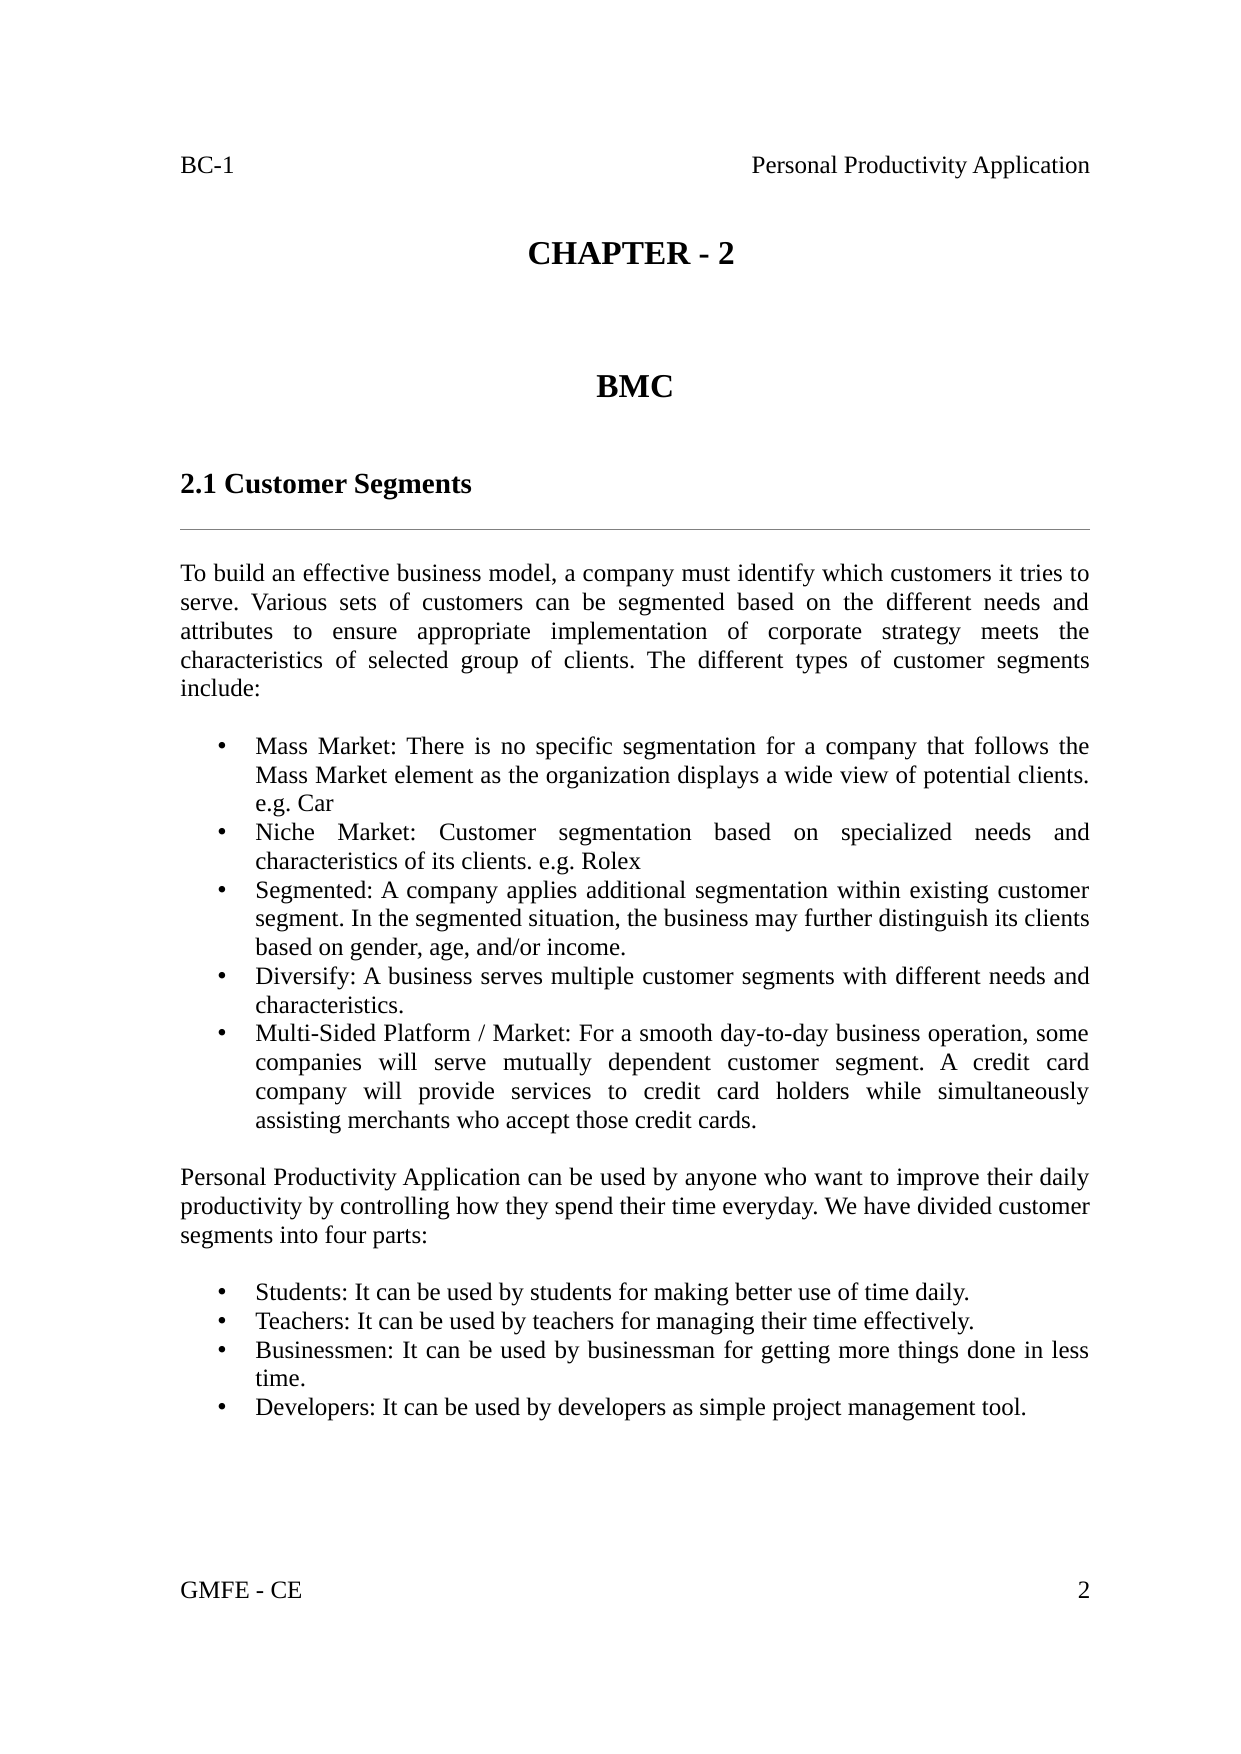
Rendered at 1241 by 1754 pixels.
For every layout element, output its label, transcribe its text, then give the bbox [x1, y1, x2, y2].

list Niche Market: Customer segmentation based on specialized needs and characteristics of its clients. e.g. Rolex [218, 817, 1090, 875]
list Segmented: A company applies additional segmentation within existing customer segment. In the segmented situation, the business may further distinguish its clients based on gender, age, and/or income. [218, 875, 1090, 961]
subtitle BMC [180, 367, 1090, 405]
list Businessmen: It can be used by businessman for getting more things done in less time. [218, 1335, 1090, 1392]
list Students: It can be used by students for making better use of time daily. [218, 1277, 1090, 1306]
list Multi-Sided Platform / Market: For a smooth day-to-day business operation, some companies will serve mutually dependent customer segment. A credit card company will provide services to credit card holders while simultaneously assisting merchants who accept those credit cards. [218, 1018, 1090, 1133]
list Developers: It can be used by developers as simple project management tool. [218, 1392, 1090, 1421]
list Diversify: A business serves multiple customer segments with different needs and characteristics. [218, 961, 1090, 1018]
list Mass Market: There is no specific segmentation for a company that follows the Mass Market element as the organization displays a wide view of potential clients. e.g. Car [218, 731, 1090, 817]
text 2.1 Customer Segments [180, 466, 1090, 500]
list Teachers: It can be used by teachers for managing their time effectively. [218, 1306, 1090, 1335]
text To build an effective business model, a company must identify which customers it tries to serve. Various sets of customers can be segmented based on the different needs and attributes to ensure appropriate implementation of corporate strategy meets the characteristics of selected group of clients. The different types of customer segments include: [180, 558, 1090, 702]
text Personal Productivity Application can be used by anyone who want to improve their daily productivity by controlling how they spend their time everyday. We have divided customer segments into four parts: [180, 1162, 1090, 1248]
subtitle CHAPTER - 2 [180, 233, 1090, 272]
